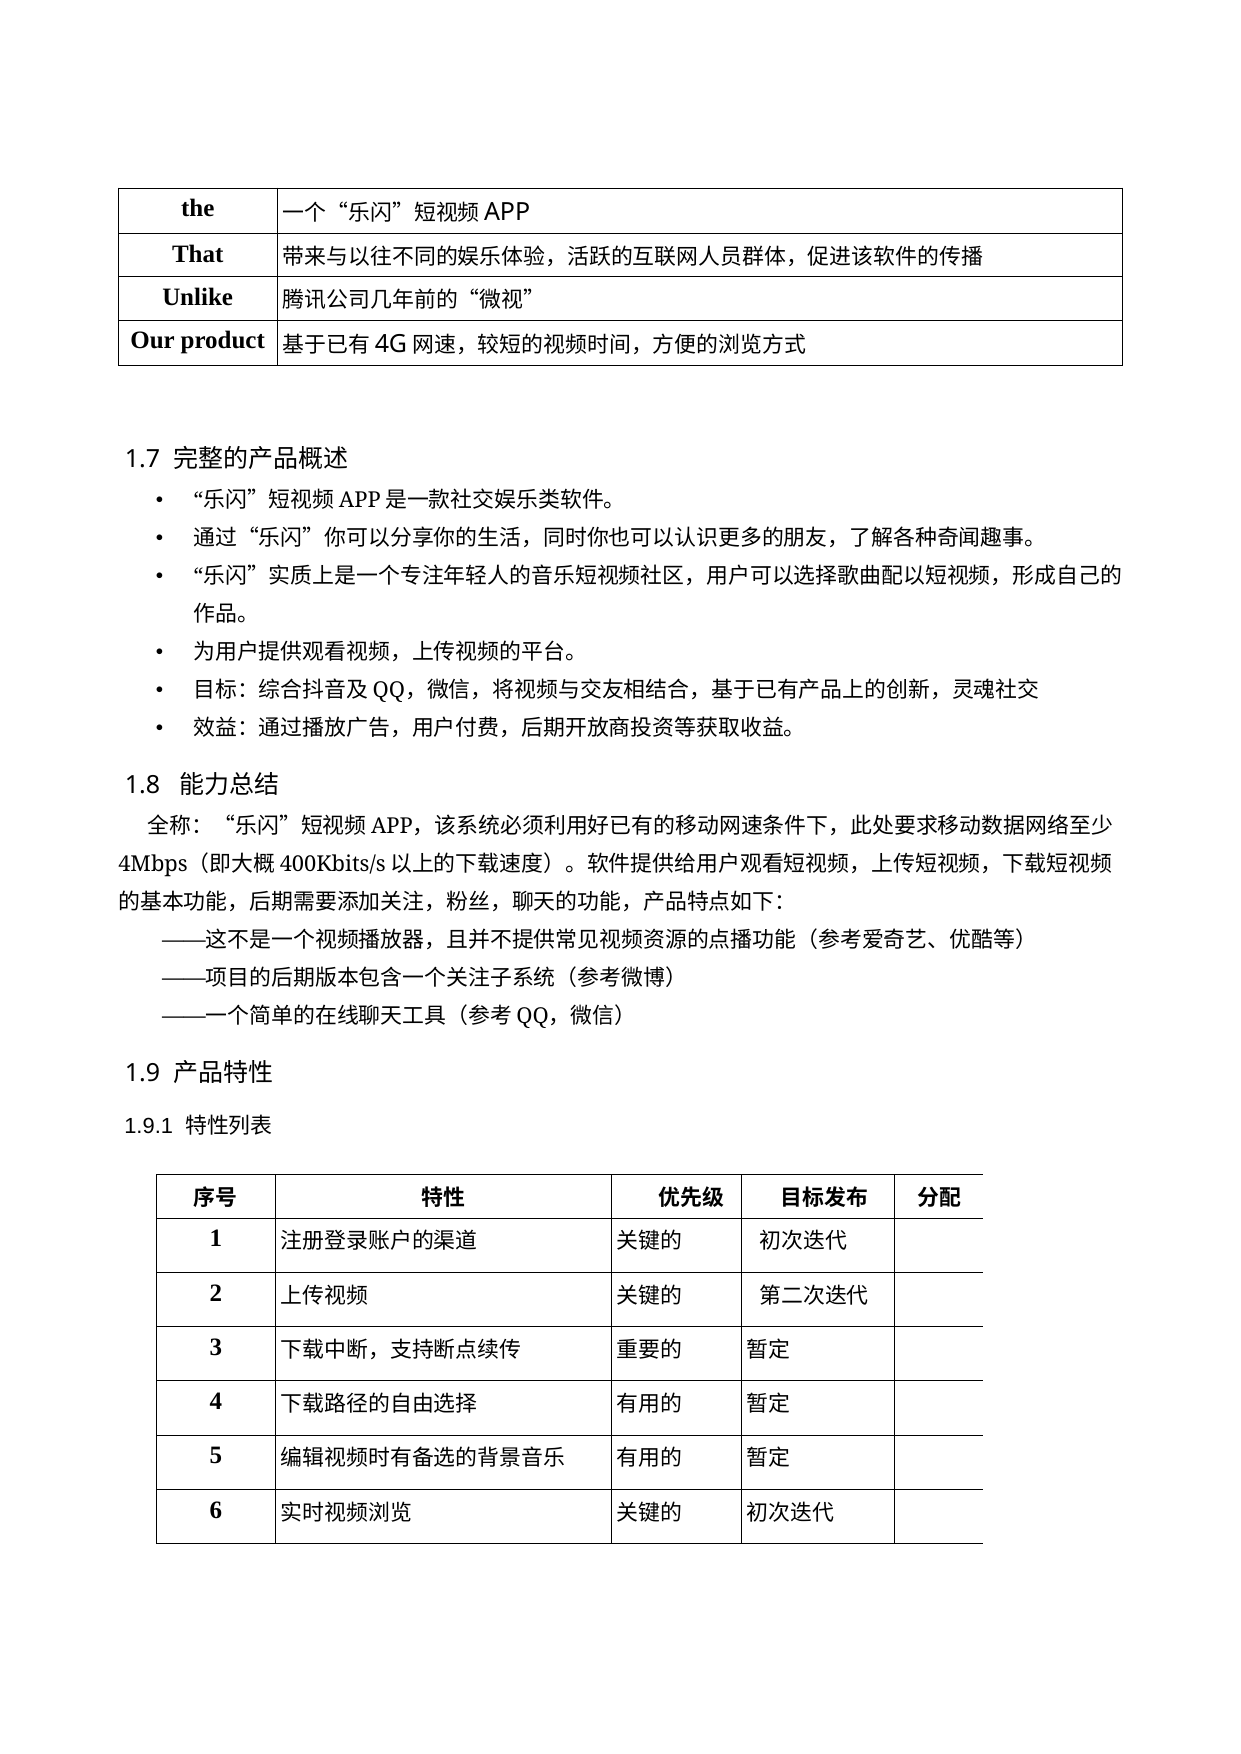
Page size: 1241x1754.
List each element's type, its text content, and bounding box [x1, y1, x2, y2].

table_cell 6 [157, 1490, 275, 1543]
subtitle 产品特性 [118, 1052, 1122, 1089]
table_cell 关键的 [612, 1273, 741, 1326]
table_header 分配 [895, 1175, 983, 1217]
table_cell [895, 1327, 983, 1380]
subtitle 能力总结 [118, 764, 1122, 801]
table_cell 下载中断，支持断点续传 [276, 1327, 611, 1380]
table_cell 实时视频浏览 [276, 1490, 611, 1543]
list 通过“乐闪”你可以分享你的生活，同时你也可以认识更多的朋友，了解各种奇闻趣事。 [156, 520, 1122, 552]
table_cell 带来与以往不同的娱乐体验，活跃的互联网人员群体，促进该软件的传播 [278, 234, 1122, 276]
table_cell 上传视频 [276, 1273, 611, 1326]
table_cell 1 [157, 1219, 275, 1272]
table_cell 初次迭代 [742, 1490, 894, 1543]
table_header 特性 [276, 1175, 611, 1217]
table_header 优先级 [612, 1175, 741, 1217]
table_cell [895, 1273, 983, 1326]
text ——项目的后期版本包含一个关注子系统（参考微博） [118, 960, 1122, 992]
table_cell 下载路径的自由选择 [276, 1381, 611, 1434]
text ——这不是一个视频播放器，且并不提供常见视频资源的点播功能（参考爱奇艺、优酷等） [118, 922, 1122, 953]
table_cell 暂定 [742, 1436, 894, 1489]
table_header 目标发布 [742, 1175, 894, 1217]
table_cell 重要的 [612, 1327, 741, 1380]
subtitle 特性列表 [118, 1108, 1122, 1139]
table_cell 一个“乐闪”短视频APP [278, 189, 1122, 233]
table_cell 有用的 [612, 1436, 741, 1489]
table_cell 暂定 [742, 1381, 894, 1434]
table_cell [895, 1436, 983, 1489]
list 效益：通过播放广告，用户付费，后期开放商投资等获取收益。 [156, 710, 1122, 742]
table_cell [895, 1490, 983, 1543]
table_cell [895, 1381, 983, 1434]
table_cell the [119, 189, 277, 233]
table_cell 3 [157, 1327, 275, 1380]
list 目标：综合抖音及QQ，微信，将视频与交友相结合，基于已有产品上的创新，灵魂社交 [156, 672, 1122, 704]
table_header 序号 [157, 1175, 275, 1217]
text ——一个简单的在线聊天工具（参考QQ，微信） [118, 998, 1122, 1030]
list “乐闪”短视频APP是一款社交娱乐类软件。 [156, 482, 1122, 514]
table_cell 2 [157, 1273, 275, 1326]
table_cell 暂定 [742, 1327, 894, 1380]
table_cell 有用的 [612, 1381, 741, 1434]
table_cell 关键的 [612, 1219, 741, 1272]
table_cell [895, 1219, 983, 1272]
text 全称：“乐闪”短视频APP，该系统必须利用好已有的移动网速条件下，此处要求移动数据网络至少4Mbps（即大概400Kbits/s以上的下载速度）。软件提供给用户观看短视频，上传短视频，下载短视频的基本功能，后期需要添加关注，粉丝，聊天的功能，产品特点如下： [118, 808, 1122, 916]
list 为用户提供观看视频，上传视频的平台。 [156, 634, 1122, 666]
subtitle 完整的产品概述 [118, 439, 1122, 475]
table_cell 4 [157, 1381, 275, 1434]
table_cell Unlike [119, 277, 277, 320]
list “乐闪”实质上是一个专注年轻人的音乐短视频社区，用户可以选择歌曲配以短视频，形成自己的作品。 [156, 558, 1122, 628]
table_cell 注册登录账户的渠道 [276, 1219, 611, 1272]
table_cell 基于已有4G网速，较短的视频时间，方便的浏览方式 [278, 321, 1122, 365]
table_cell 编辑视频时有备选的背景音乐 [276, 1436, 611, 1489]
table_cell 初次迭代 [742, 1219, 894, 1272]
table_cell 关键的 [612, 1490, 741, 1543]
table_cell That [119, 234, 277, 276]
table_cell 第二次迭代 [742, 1273, 894, 1326]
table_cell 5 [157, 1436, 275, 1489]
table_cell Our product [119, 321, 277, 365]
table_cell 腾讯公司几年前的“微视” [278, 277, 1122, 320]
